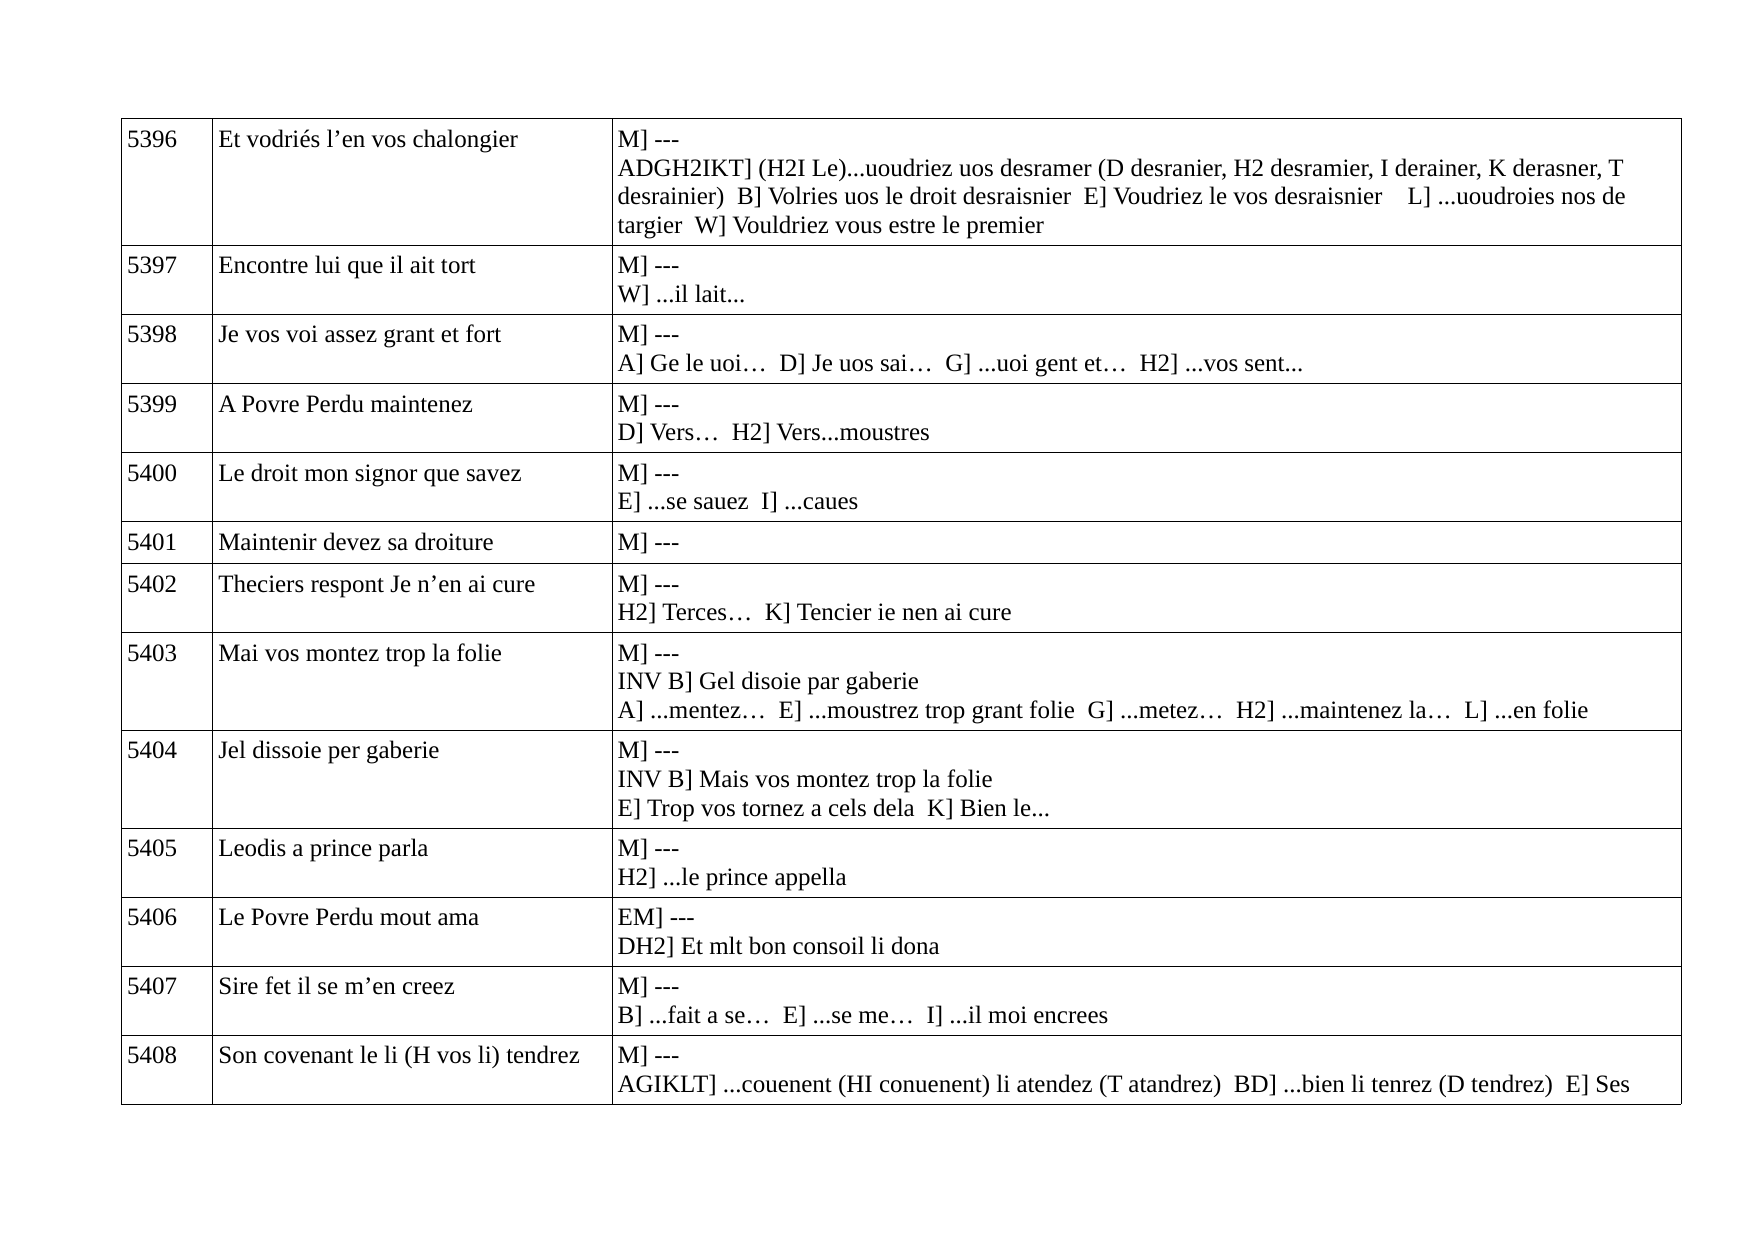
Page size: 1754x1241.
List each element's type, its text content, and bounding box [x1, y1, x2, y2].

table_cell M] --- ADGH2IKT] (H2I Le)...uoudriez uos desramer (D desranier, H2 desramier, I derainer, K derasner, T desrainier) B] Volries uos le droit desraisnier E] Voudriez le vos desraisnier L] ...uoudroies nos de targier W] Vouldriez vous estre le premier [613, 119, 1681, 245]
table_cell Maintenir devez sa droiture [213, 522, 612, 563]
table_cell M] --- AGIKLT] ...couenent (HI conuenent) li atendez (T atandrez) BD] ...bien li tenrez (D tendrez) E] Ses [613, 1036, 1681, 1104]
table_cell Theciers respont Je n’en ai cure [213, 564, 612, 632]
table_cell 5398 [122, 315, 212, 383]
table_cell M] --- H2] ...le prince appella [613, 829, 1681, 897]
table_cell 5400 [122, 453, 212, 521]
table_cell Jel dissoie per gaberie [213, 731, 612, 827]
table_cell M] --- INV B] Gel disoie par gaberie A] ...mentez… E] ...moustrez trop grant folie G] ...metez… H2] ...maintenez la… L] ...en folie [613, 633, 1681, 730]
table_cell Son covenant le li (H vos li) tendrez [213, 1036, 612, 1104]
table_cell 5403 [122, 633, 212, 730]
table_cell Et vodriés l’en vos chalongier [213, 119, 612, 245]
table_cell Sire fet il se m’en creez [213, 967, 612, 1035]
table_cell M] --- INV B] Mais vos montez trop la folie E] Trop vos tornez a cels dela K] Bien le... [613, 731, 1681, 827]
table_cell Mai vos montez trop la folie [213, 633, 612, 730]
table_cell 5408 [122, 1036, 212, 1104]
table_cell Le droit mon signor que savez [213, 453, 612, 521]
table_cell M] --- D] Vers… H2] Vers...moustres [613, 384, 1681, 452]
table_cell 5396 [122, 119, 212, 245]
table_cell M] --- [613, 522, 1681, 563]
table_cell M] --- B] ...fait a se… E] ...se me… I] ...il moi encrees [613, 967, 1681, 1035]
table_cell EM] --- DH2] Et mlt bon consoil li dona [613, 898, 1681, 966]
table_cell M] --- A] Ge le uoi… D] Je uos sai… G] ...uoi gent et… H2] ...vos sent... [613, 315, 1681, 383]
table_cell 5402 [122, 564, 212, 632]
table_cell Leodis a prince parla [213, 829, 612, 897]
table_cell 5401 [122, 522, 212, 563]
table_cell A Povre Perdu maintenez [213, 384, 612, 452]
table_cell Je vos voi assez grant et fort [213, 315, 612, 383]
table_cell Le Povre Perdu mout ama [213, 898, 612, 966]
table_cell 5407 [122, 967, 212, 1035]
table_cell 5399 [122, 384, 212, 452]
table_cell 5406 [122, 898, 212, 966]
table_cell Encontre lui que il ait tort [213, 246, 612, 314]
table_cell M] --- E] ...se sauez I] ...caues [613, 453, 1681, 521]
table_cell 5397 [122, 246, 212, 314]
table_cell M] --- W] ...il lait... [613, 246, 1681, 314]
table_cell 5404 [122, 731, 212, 827]
table_cell M] --- H2] Terces… K] Tencier ie nen ai cure [613, 564, 1681, 632]
table_cell 5405 [122, 829, 212, 897]
